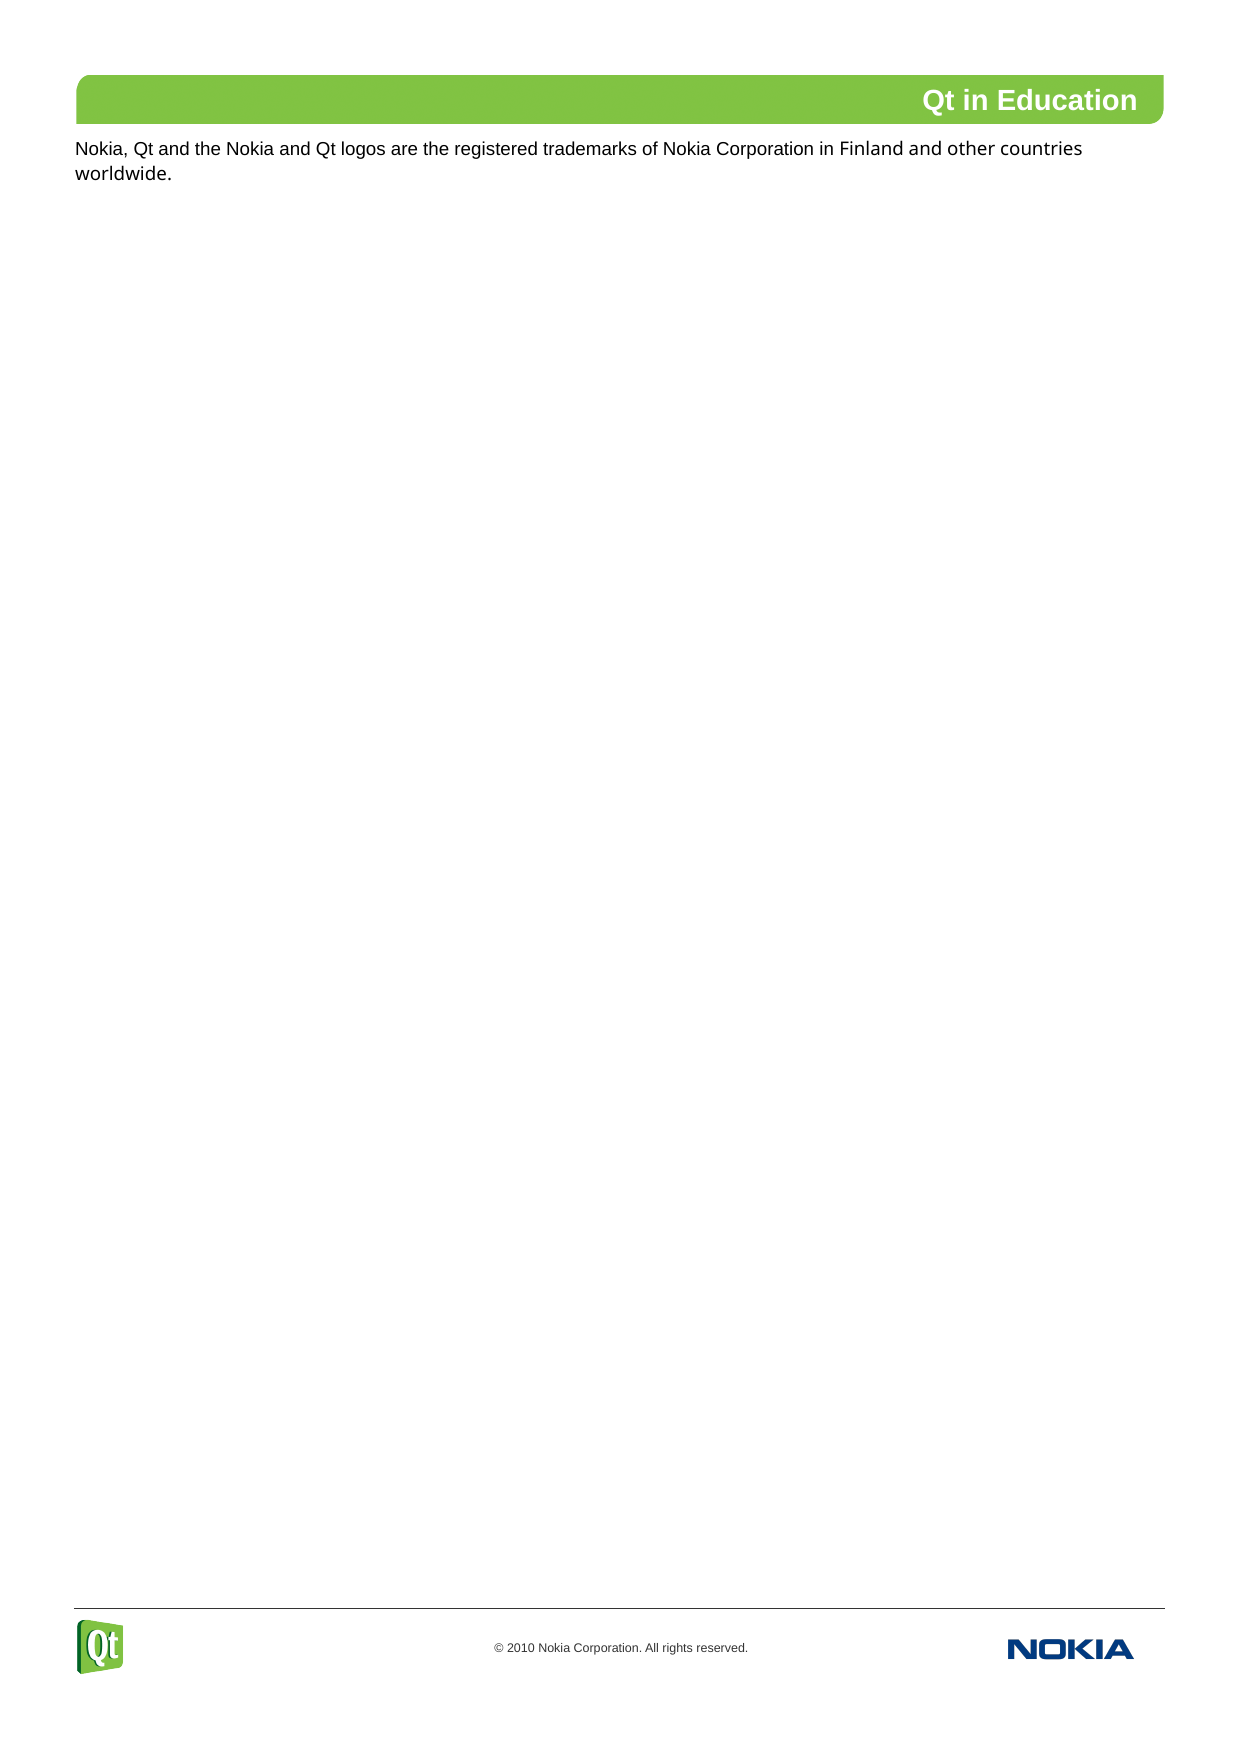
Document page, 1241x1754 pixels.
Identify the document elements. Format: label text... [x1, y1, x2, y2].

picture [978, 1610, 1164, 1688]
text Nokia, Qt and the Nokia and Qt logos are the registered trademarks of Nokia Corporation in Finland and other countries worldwide. [75, 135, 1165, 186]
picture [76, 75, 1164, 124]
picture [73, 1615, 127, 1679]
